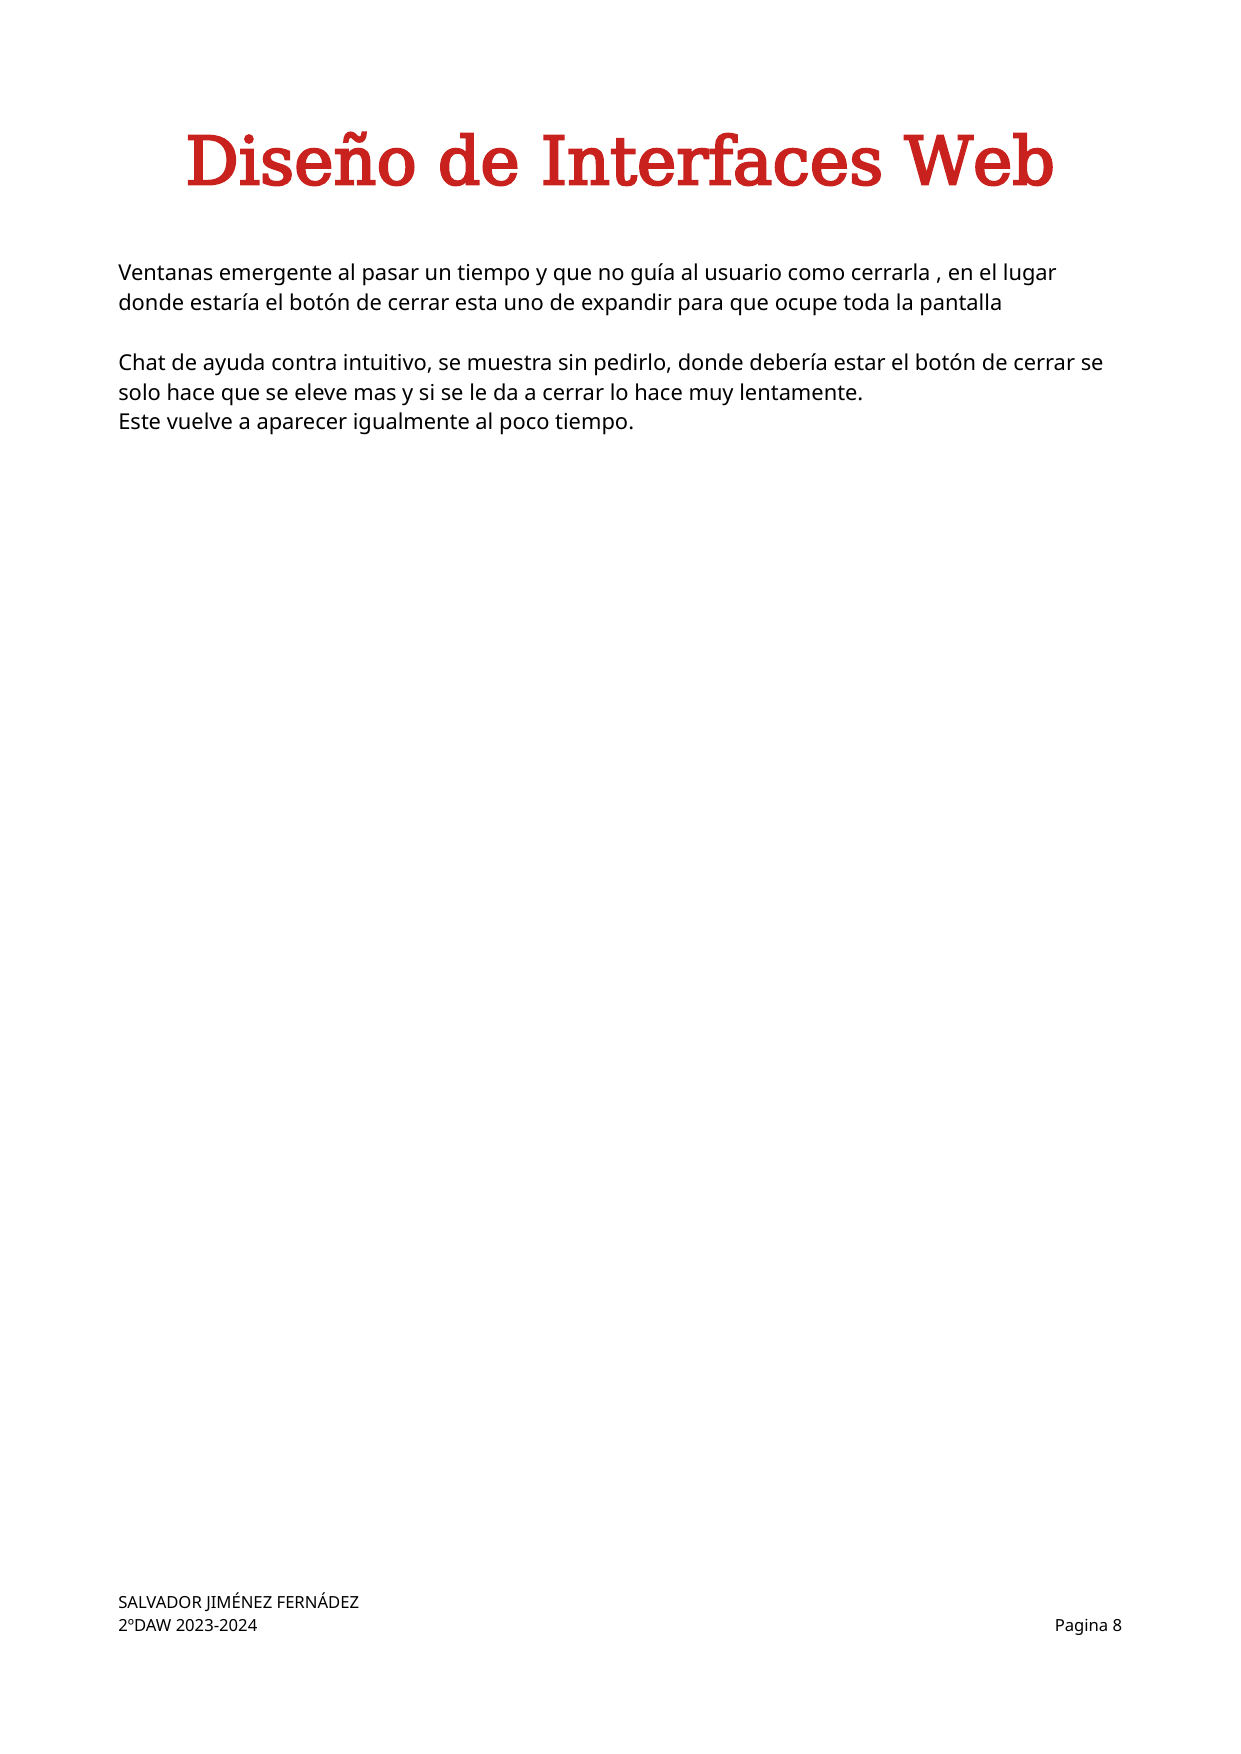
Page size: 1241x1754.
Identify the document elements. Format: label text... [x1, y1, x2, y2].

text Chat de ayuda contra intuitivo, se muestra sin pedirlo, donde debería estar el botón de cerrar se solo hace que se eleve mas y si se le da a cerrar lo hace muy lentamente. [118, 347, 1122, 406]
text Este vuelve a aparecer igualmente al poco tiempo. [118, 406, 1122, 436]
text Ventanas emergente al pasar un tiempo y que no guía al usuario como cerrarla , en el lugar donde estaría el botón de cerrar esta uno de expandir para que ocupe toda la pantalla [118, 257, 1122, 317]
